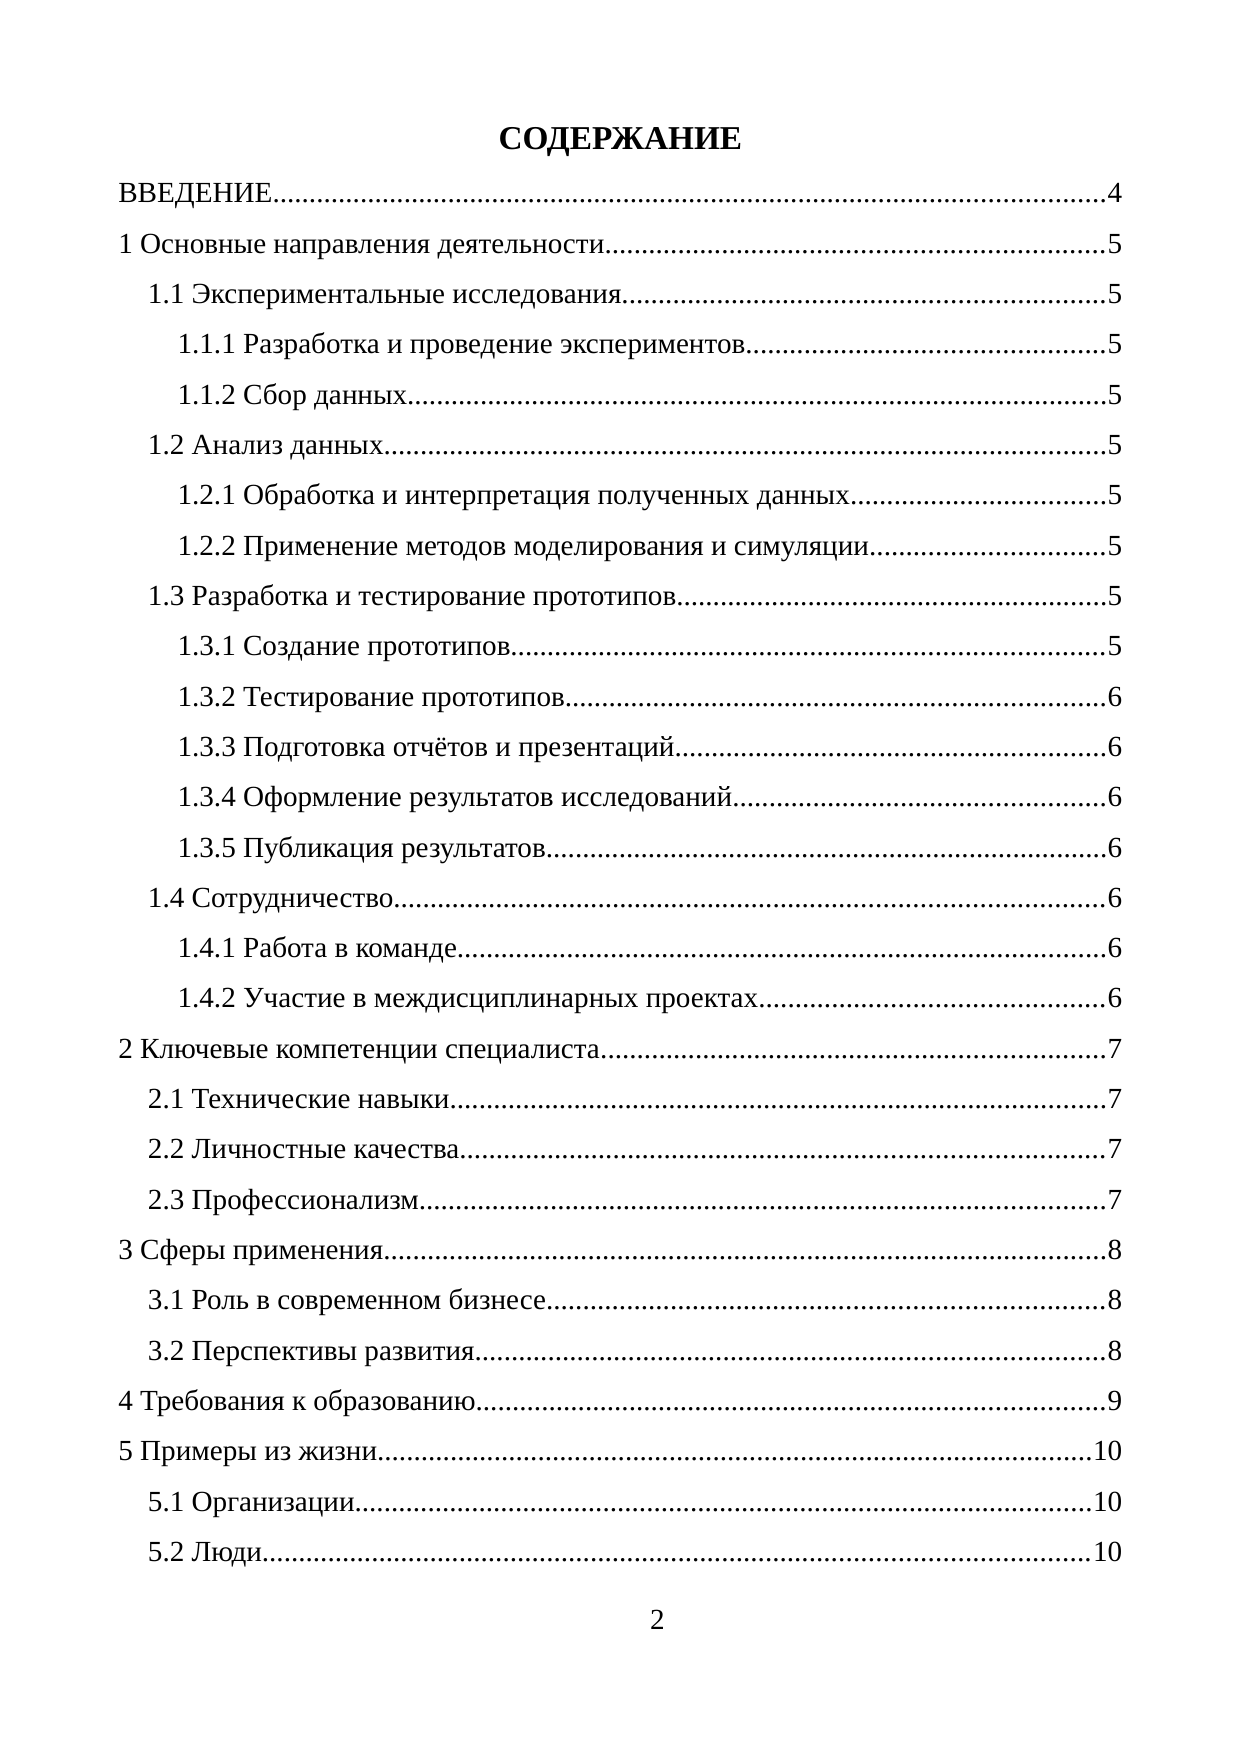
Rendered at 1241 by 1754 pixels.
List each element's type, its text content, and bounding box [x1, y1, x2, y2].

text 1.3.3 Подготовка отчётов и презентаций 6 [177, 729, 1122, 763]
text 1.3.1 Создание прототипов 5 [177, 628, 1122, 662]
text 1.3.4 Оформление результатов исследований 6 [177, 779, 1122, 813]
text 1.3 Разработка и тестирование прототипов 5 [148, 578, 1122, 612]
text 3 Сферы применения 8 [118, 1232, 1122, 1266]
text 2 Ключевые компетенции специалиста 7 [118, 1031, 1122, 1064]
text 2.1 Технические навыки 7 [148, 1081, 1122, 1115]
text 1.1.2 Сбор данных 5 [177, 377, 1122, 410]
subtitle Содержание [118, 118, 1122, 156]
text 4 Требования к образованию 9 [118, 1383, 1122, 1417]
text 2.3 Профессионализм 7 [148, 1182, 1122, 1215]
text 5.2 Люди 10 [148, 1534, 1122, 1568]
text 1.1 Экспериментальные исследования 5 [148, 276, 1122, 310]
text ВВЕДЕНИЕ 4 [118, 176, 1122, 209]
text 1.4 Сотрудничество 6 [148, 880, 1122, 913]
text 1.1.1 Разработка и проведение экспериментов 5 [177, 327, 1122, 360]
text 1 Основные направления деятельности 5 [118, 226, 1122, 259]
text 5 Примеры из жизни 10 [118, 1433, 1122, 1467]
text 3.2 Перспективы развития 8 [148, 1333, 1122, 1366]
text 1.4.2 Участие в междисциплинарных проектах 6 [177, 981, 1122, 1014]
text 1.2.1 Обработка и интерпретация полученных данных 5 [177, 477, 1122, 511]
text 3.1 Роль в современном бизнесе 8 [148, 1282, 1122, 1316]
text 2.2 Личностные качества 7 [148, 1132, 1122, 1165]
text 1.4.1 Работа в команде 6 [177, 930, 1122, 964]
text 1.3.5 Публикация результатов 6 [177, 830, 1122, 863]
text 5.1 Организации 10 [148, 1484, 1122, 1517]
text 1.3.2 Тестирование прототипов 6 [177, 679, 1122, 712]
text 1.2.2 Применение методов моделирования и симуляции 5 [177, 528, 1122, 561]
text 1.2 Анализ данных 5 [148, 427, 1122, 461]
